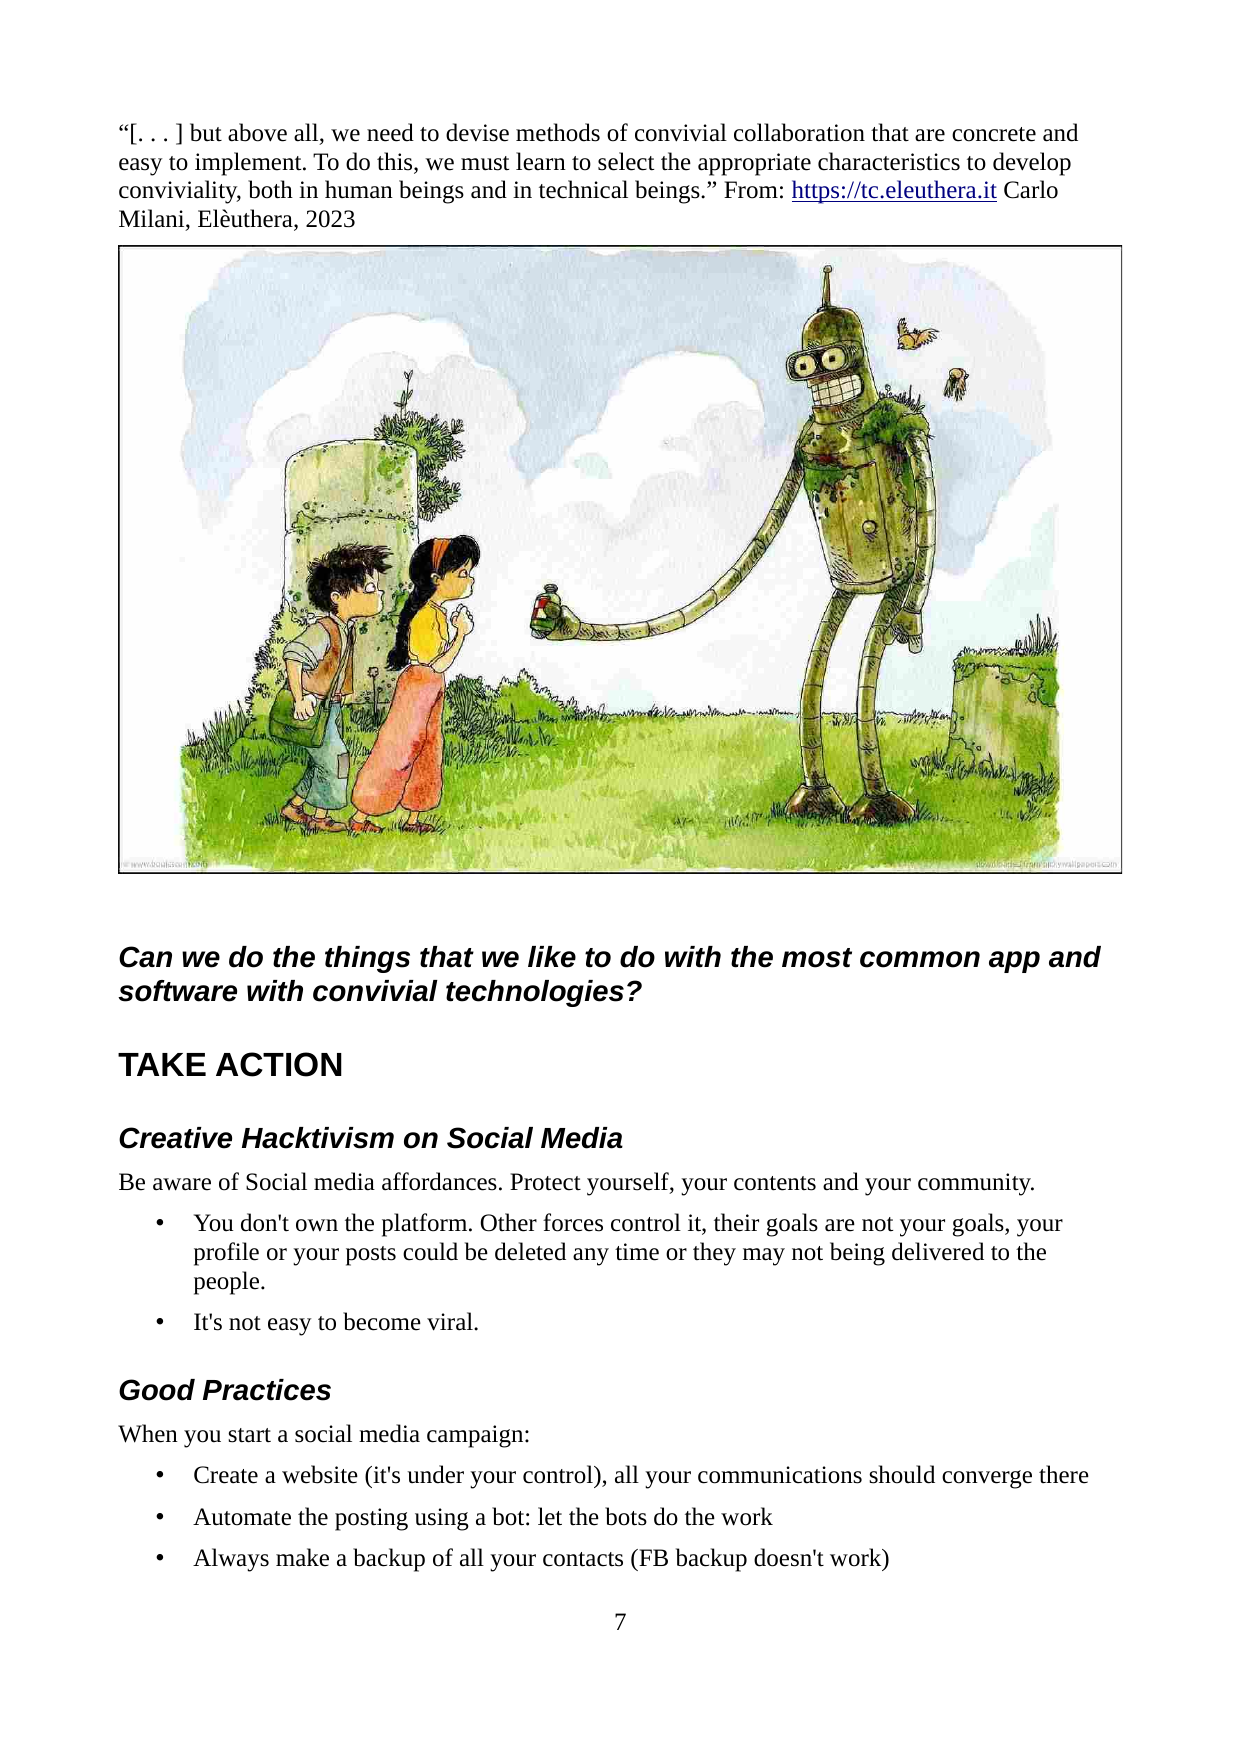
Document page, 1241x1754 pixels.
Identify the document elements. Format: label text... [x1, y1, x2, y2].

list It's not easy to become viral. [156, 1307, 1122, 1336]
text “[. . . ] but above all, we need to devise methods of convivial collaboration that are concrete and easy to implement. To do this, we must learn to select the appropriate characteristics to develop conviviality, both in human beings and in technical beings.” From: https://tc.eleuthera.it Carlo Milani, Elèuthera, 2023 [118, 118, 1122, 233]
text When you start a social media campaign: [118, 1419, 1122, 1448]
list Create a website (it's under your control), all your communications should converge there [156, 1461, 1122, 1489]
picture [118, 245, 1123, 874]
subtitle Can we do the things that we like to do with the most common app and software with convivial technologies? [118, 940, 1122, 1007]
subtitle Good Practices [118, 1373, 1122, 1407]
text Be aware of Social media affordances. Protect yourself, your contents and your community. [118, 1167, 1122, 1196]
subtitle TAKE ACTION [118, 1045, 1122, 1083]
subtitle Creative Hacktivism on Social Media [118, 1121, 1122, 1154]
list Always make a backup of all your contacts (FB backup doesn't work) [156, 1543, 1122, 1572]
list You don't own the platform. Other forces control it, their goals are not your goals, your profile or your posts could be deleted any time or they may not being delivered to the people. [156, 1208, 1122, 1294]
list Automate the posting using a bot: let the bots do the work [156, 1502, 1122, 1531]
